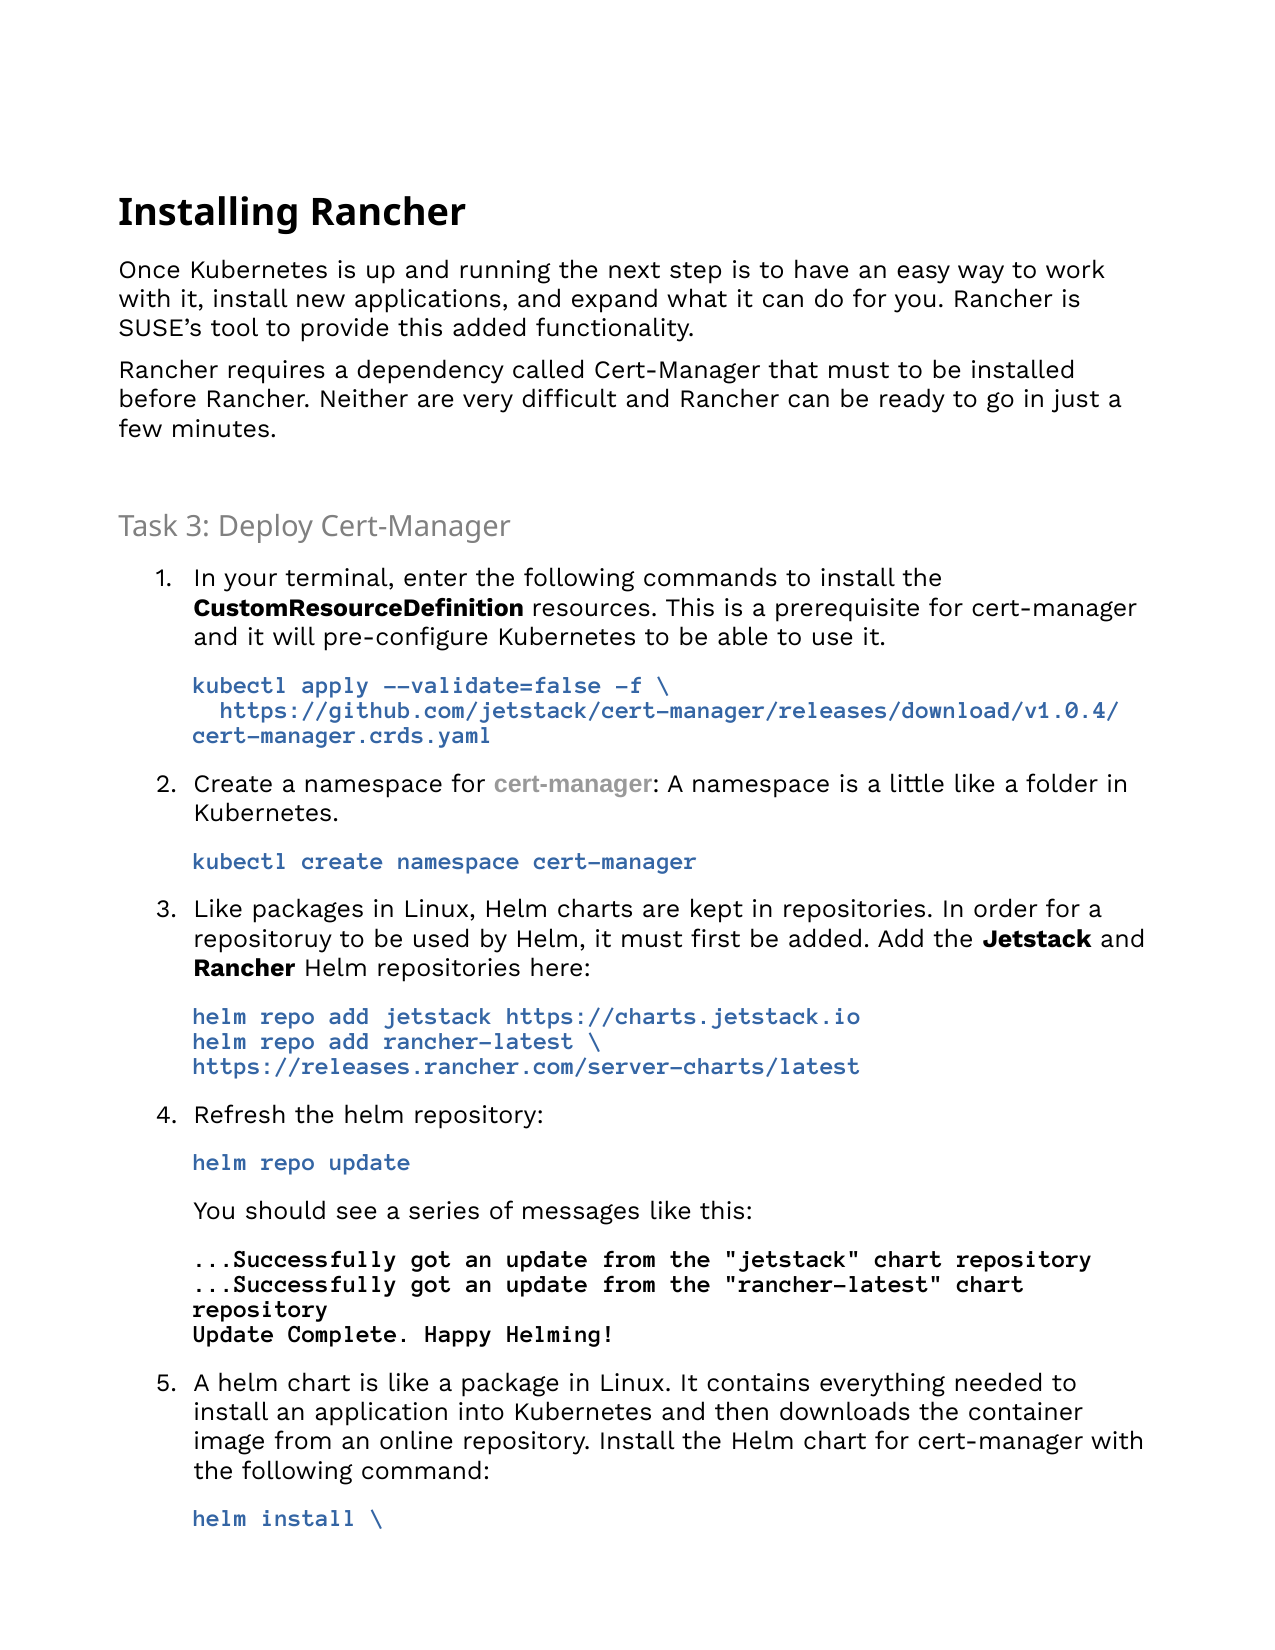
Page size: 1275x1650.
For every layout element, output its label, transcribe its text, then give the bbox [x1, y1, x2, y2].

list A helm chart is like a package in Linux. It contains everything needed to install an application into Kubernetes and then downloads the container image from an online repository. Install the Helm chart for cert-manager with the following command: [156, 1368, 1157, 1485]
list In your terminal, enter the following commands to install the CustomResourceDefinition resources. This is a prerequisite for cert-manager and it will pre-configure Kubernetes to be able to use it. [156, 563, 1157, 652]
subtitle Task 3: Deploy Cert-Manager [118, 505, 1157, 545]
list kubectl create namespace cert-manager [156, 849, 1157, 874]
list Refresh the helm repository: [156, 1100, 1157, 1129]
list You should see a series of messages like this: [156, 1196, 1157, 1226]
text Once Kubernetes is up and running the next step is to have an easy way to work with it, install new applications, and expand what it can do for you. Rancher is SUSE’s tool to provide this added functionality. [118, 255, 1157, 343]
subtitle Installing Rancher [118, 184, 1157, 236]
text Rancher requires a dependency called Cert-Manager that must to be installed before Rancher. Neither are very difficult and Rancher can be ready to go in just a few minutes. [118, 355, 1157, 443]
list Like packages in Linux, Helm charts are kept in repositories. In order for a repositoruy to be used by Helm, it must first be added. Add the Jetstack and Rancher Helm repositories here: [156, 895, 1157, 983]
list ...Successfully got an update from the "jetstack" chart repository [156, 1247, 1157, 1272]
list ...Successfully got an update from the "rancher-latest" chart repository [156, 1272, 1157, 1322]
list helm repo add rancher-latest \ https://releases.rancher.com/server-charts/latest [156, 1029, 1157, 1079]
list Update Complete. Happy Helming! [156, 1322, 1157, 1347]
list helm repo add jetstack https://charts.jetstack.io [156, 1004, 1157, 1029]
list helm repo update [156, 1150, 1157, 1175]
list kubectl apply --validate=false -f \ https://github.com/jetstack/cert-manager/releases/download/v1.0.4/cert-manager.crds.yaml [156, 673, 1157, 748]
list helm install \ [156, 1506, 1157, 1531]
list Create a namespace for cert-manager: A namespace is a little like a folder in Kubernetes. [156, 769, 1157, 828]
